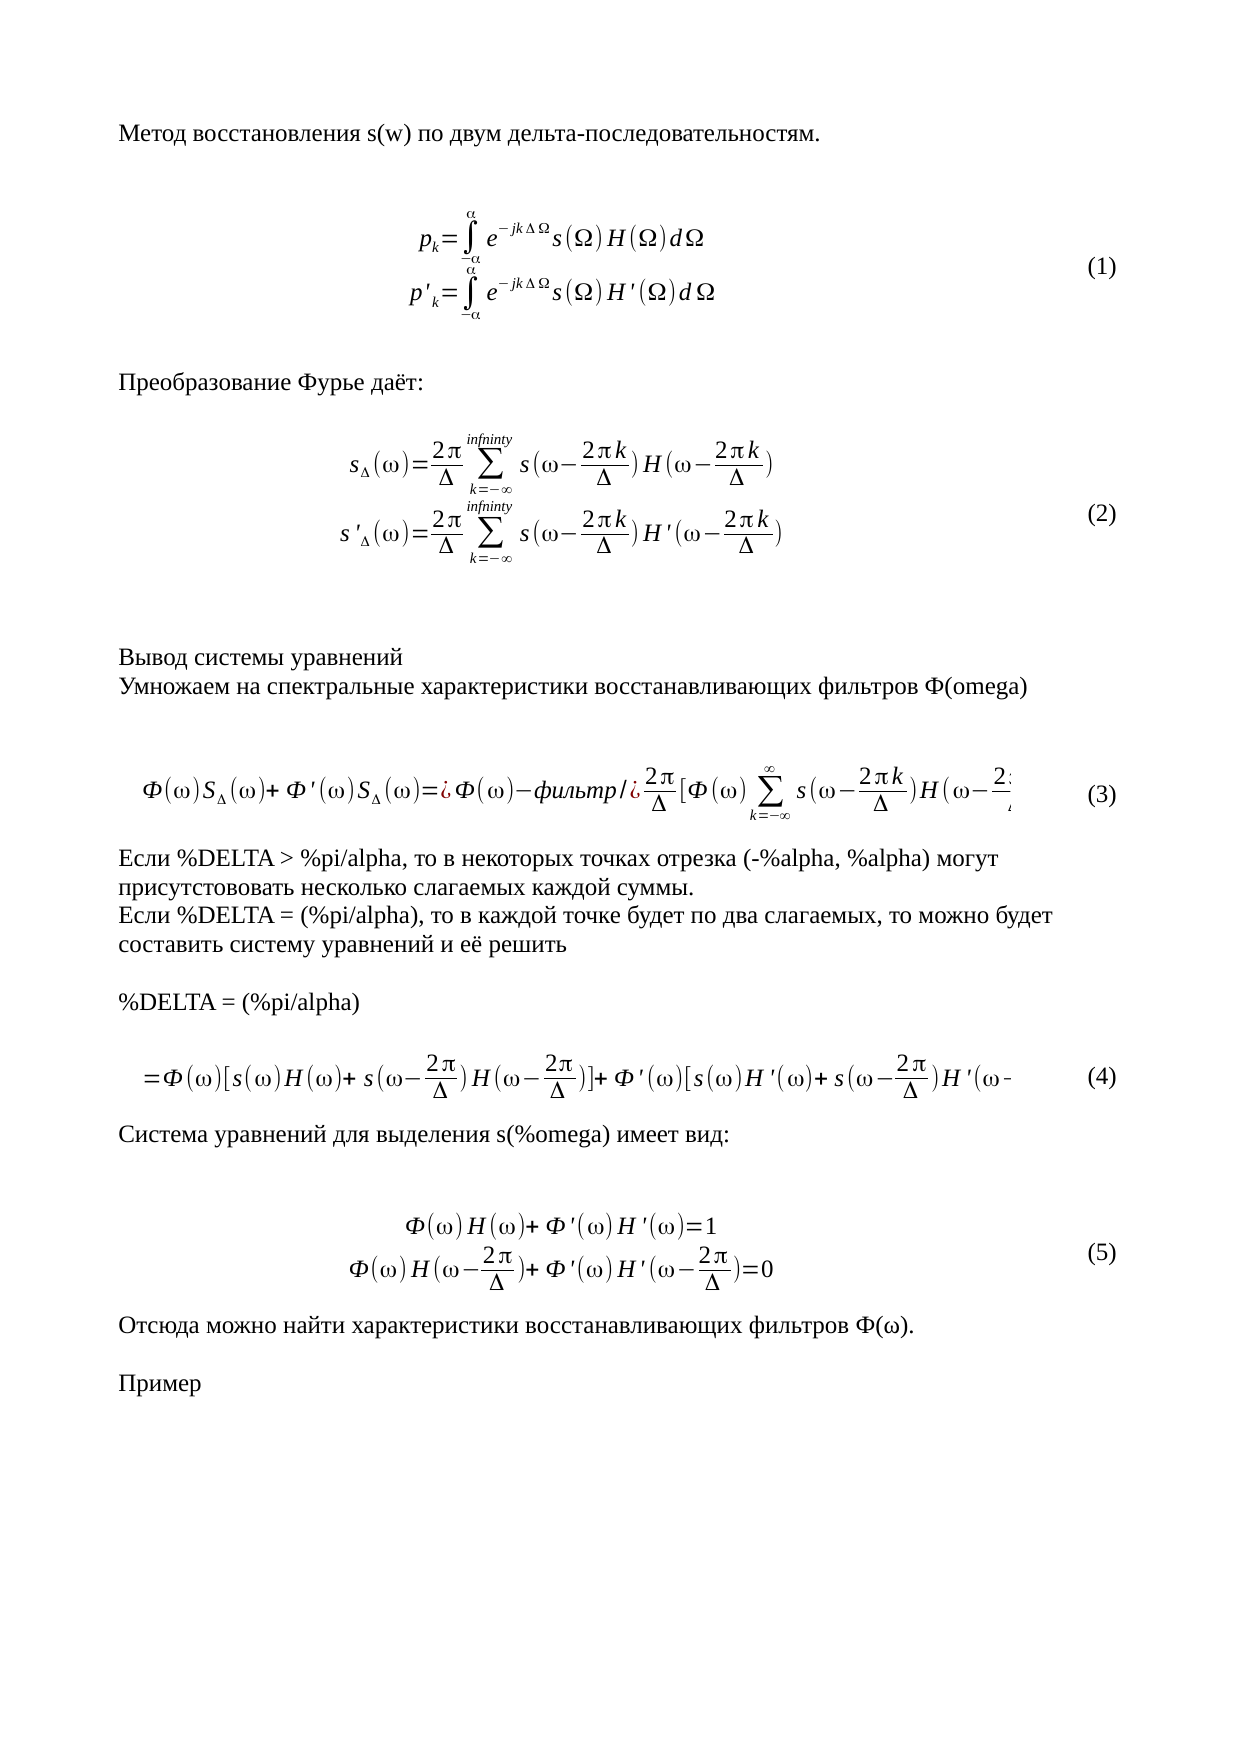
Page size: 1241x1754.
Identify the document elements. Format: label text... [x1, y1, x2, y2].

table_header [118, 204, 1010, 338]
text Пример [118, 1368, 1122, 1397]
table_header [118, 1205, 1010, 1311]
table_header (2) [1010, 425, 1122, 613]
text %DELTA = (%pi/alpha) [118, 987, 1122, 1015]
table_header [118, 1044, 1010, 1119]
table_header [118, 425, 1010, 613]
text Метод восстановления s(w) по двум дельта-последовательностям. [118, 118, 1122, 147]
text Умножаем на спектральные характеристики восстанавливающих фильтров Ф(omega) [118, 671, 1122, 699]
table_header (4) [1010, 1044, 1122, 1119]
table_header (3) [1010, 757, 1122, 843]
text Преобразование Фурье даёт: [118, 367, 1122, 396]
table_header (5) [1010, 1205, 1122, 1311]
text Система уравнений для выделения s(%omega) имеет вид: [118, 1119, 1122, 1147]
text Вывод системы уравнений [118, 642, 1122, 671]
table_header (1) [1010, 204, 1122, 338]
text Если %DELTA = (%pi/alpha), то в каждой точке будет по два слагаемых, то можно будет составить систему уравнений и её решить [118, 900, 1122, 958]
table_header [118, 757, 1010, 843]
text Отсюда можно найти характеристики восстанавливающих фильтров Ф(ω). [118, 1311, 1122, 1339]
text Если %DELTA > %pi/alpha, то в некоторых точках отрезка (-%alpha, %alpha) могут присутстововать несколько слагаемых каждой суммы. [118, 843, 1122, 900]
